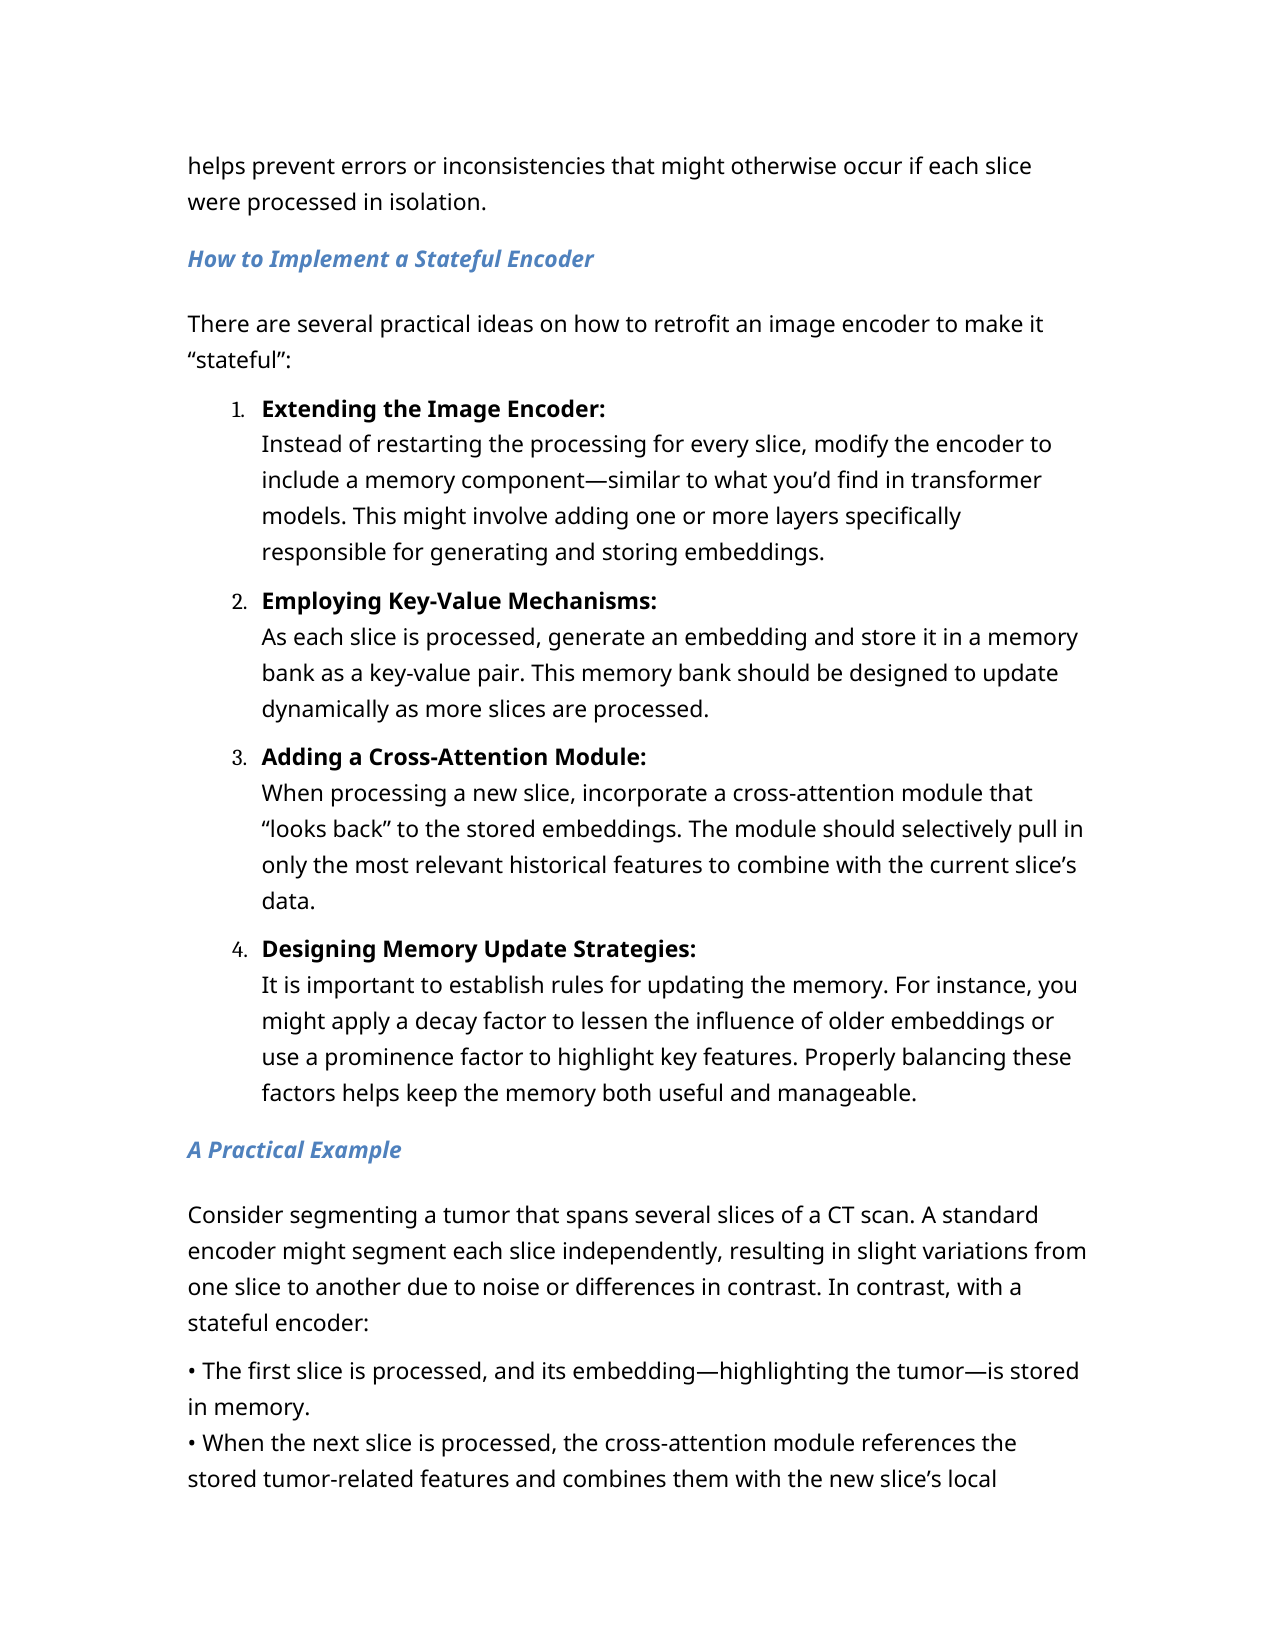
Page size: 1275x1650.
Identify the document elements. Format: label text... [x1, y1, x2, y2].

subtitle How to Implement a Stateful Encoder [187, 243, 1087, 274]
text There are several practical ideas on how to retrofit an image encoder to make it “stateful”: [187, 308, 1087, 375]
subtitle A Practical Example [187, 1134, 1087, 1165]
list Adding a Cross-Attention Module: When processing a new slice, incorporate a cross-attention module that “looks back” to the stored embeddings. The module should selectively pull in only the most relevant historical features to combine with the current slice’s data. [232, 741, 1087, 916]
list Designing Memory Update Strategies: It is important to establish rules for updating the memory. For instance, you might apply a decay factor to lessen the influence of older embeddings or use a prominence factor to highlight key features. Properly balancing these factors helps keep the memory both useful and manageable. [232, 933, 1087, 1108]
text • The first slice is processed, and its embedding—highlighting the tumor—is stored in memory. • When the next slice is processed, the cross-attention module references the stored tumor-related features and combines them with the new slice’s local [187, 1355, 1087, 1494]
list Extending the Image Encoder: Instead of restarting the processing for every slice, modify the encoder to include a memory component—similar to what you’d find in transformer models. This might involve adding one or more layers specifically responsible for generating and storing embeddings. [232, 392, 1087, 567]
list Employing Key-Value Mechanisms: As each slice is processed, generate an embedding and store it in a memory bank as a key-value pair. This memory bank should be designed to update dynamically as more slices are processed. [232, 585, 1087, 724]
text helps prevent errors or inconsistencies that might otherwise occur if each slice were processed in isolation. [187, 150, 1087, 217]
text Consider segmenting a tumor that spans several slices of a CT scan. A standard encoder might segment each slice independently, resulting in slight variations from one slice to another due to noise or differences in contrast. In contrast, with a stateful encoder: [187, 1199, 1087, 1338]
